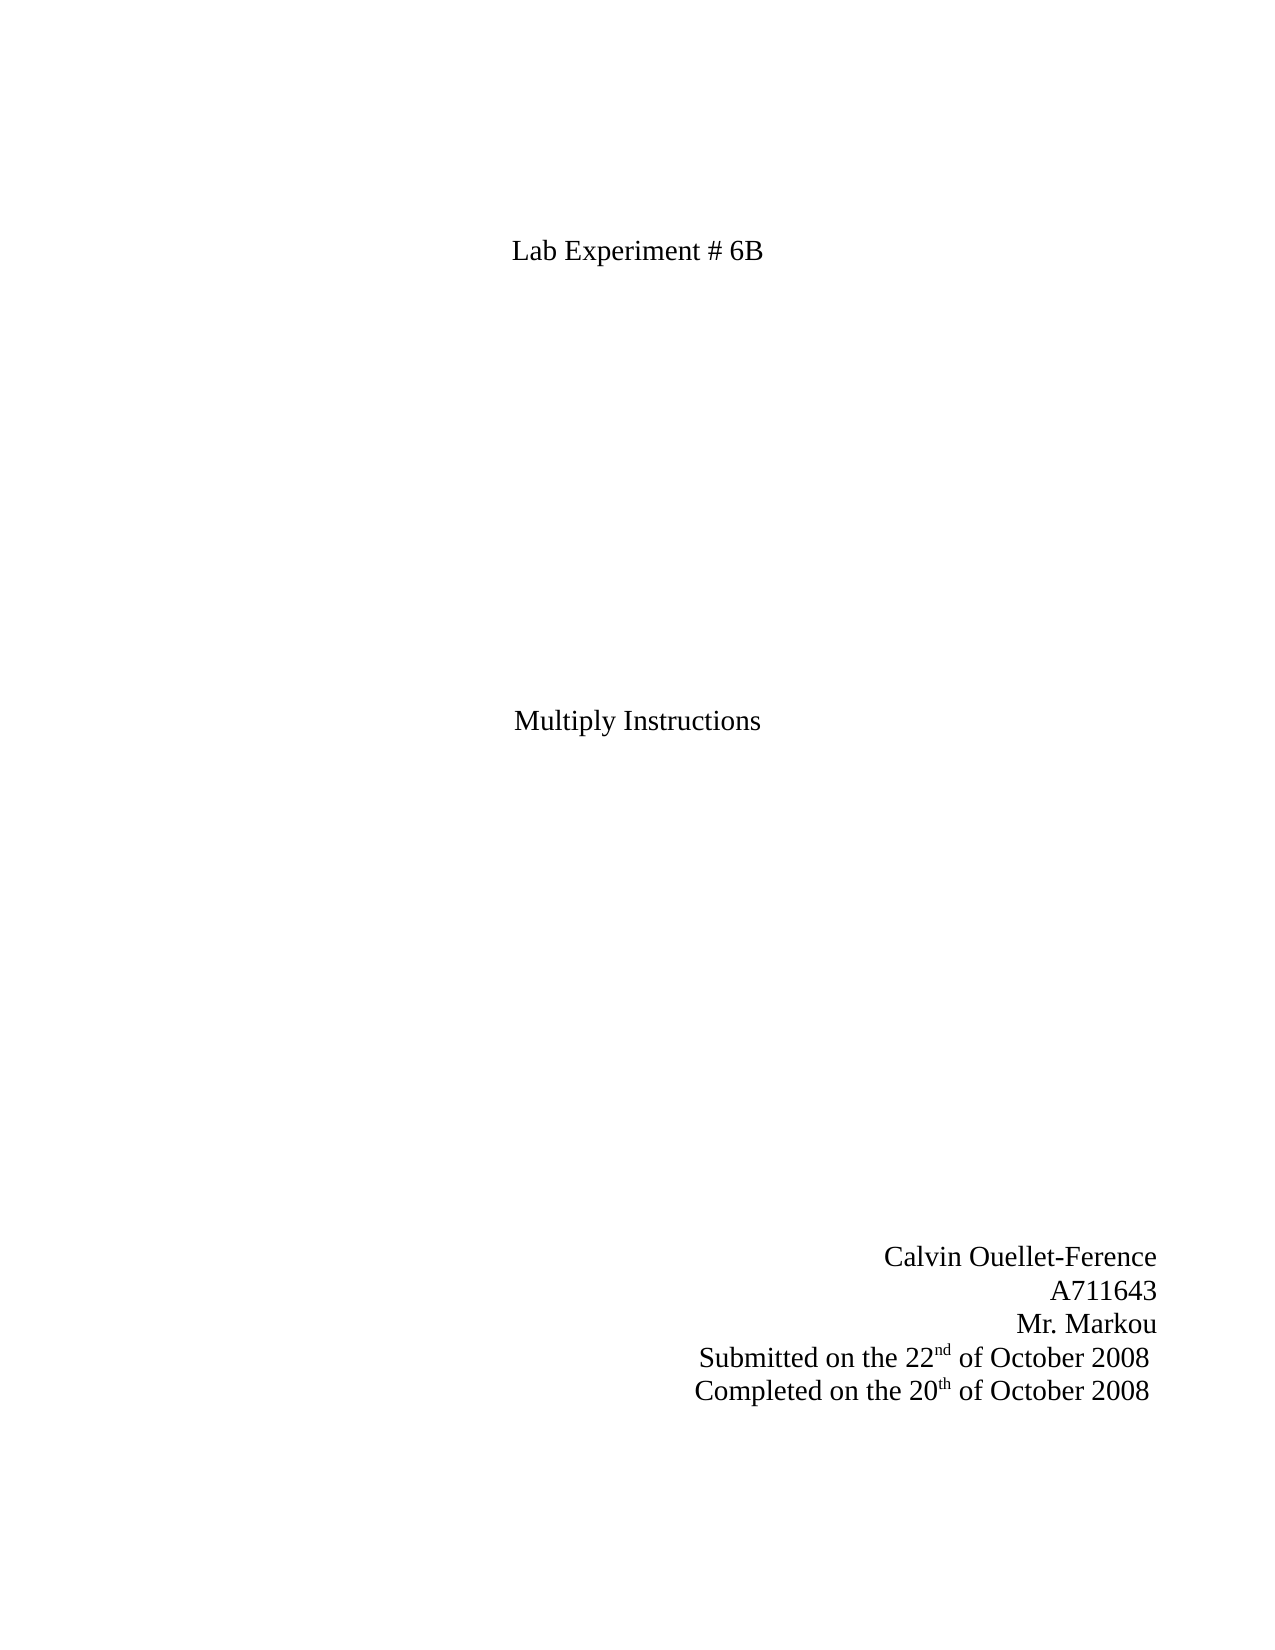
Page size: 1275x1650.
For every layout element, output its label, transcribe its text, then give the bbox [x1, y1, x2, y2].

text Multiply Instructions [118, 703, 1157, 736]
text Completed on the 20th of October 2008 [118, 1373, 1157, 1407]
text Lab Experiment # 6B [118, 233, 1157, 267]
text Submitted on the 22nd of October 2008 [118, 1340, 1157, 1373]
text A711643 [118, 1273, 1157, 1306]
text Calvin Ouellet-Ference [118, 1239, 1157, 1273]
text Mr. Markou [118, 1306, 1157, 1340]
